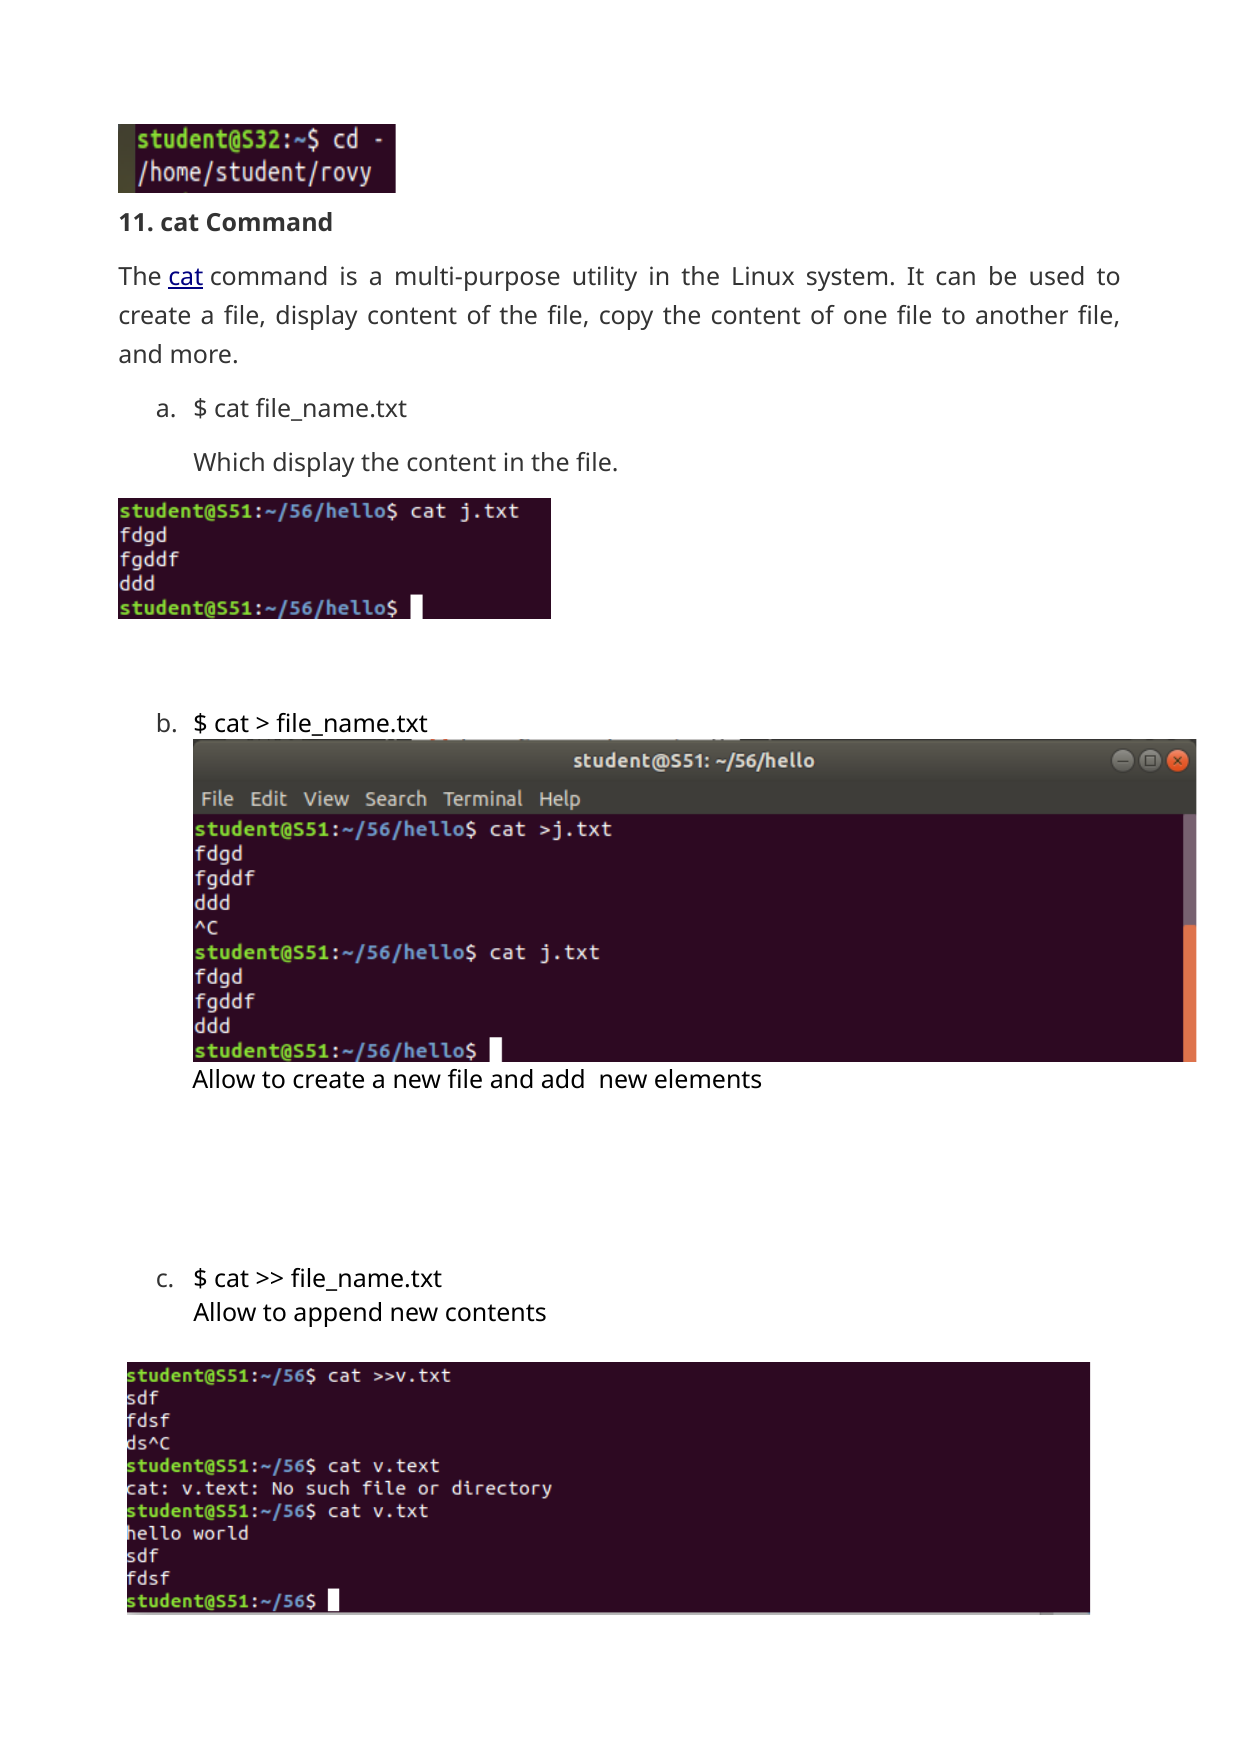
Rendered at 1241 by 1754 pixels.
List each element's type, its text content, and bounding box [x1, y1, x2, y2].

text Allow to append new contents [193, 1294, 1122, 1329]
list $ cat >> file_name.txt [156, 1261, 1122, 1294]
list $ cat > file_name.txt [156, 706, 1122, 1061]
text Which display the content in the file. [193, 444, 1122, 478]
text 11. cat Command [118, 166, 1122, 239]
text The cat command is a multi-purpose utility in the Linux system. It can be used to create a file, display content of the file, copy the content of one file to another file, and more. [118, 259, 1122, 371]
list $ cat file_name.txt [156, 391, 1122, 425]
text Allow to create a new file and add new elements [192, 1061, 1122, 1096]
